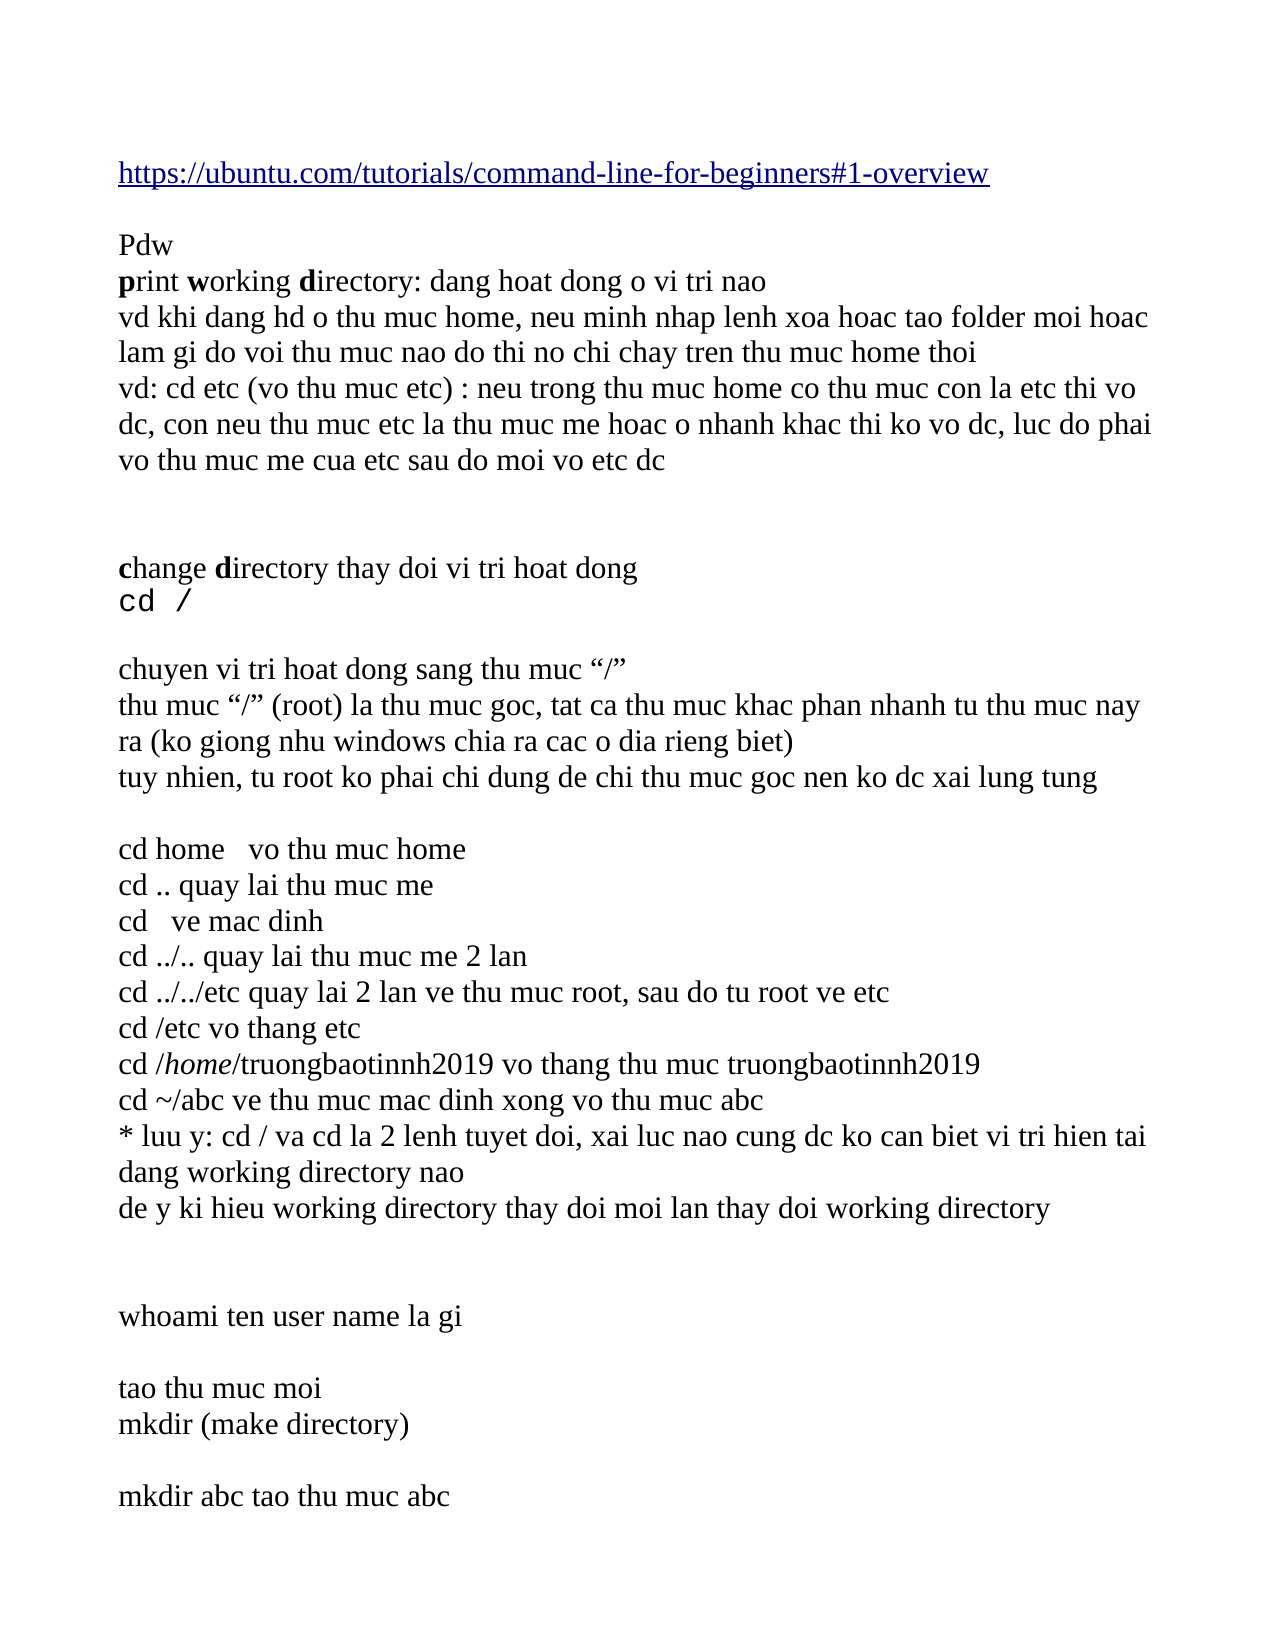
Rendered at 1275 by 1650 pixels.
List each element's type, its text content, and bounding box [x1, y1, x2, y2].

text thu muc “/” (root) la thu muc goc, tat ca thu muc khac phan nhanh tu thu muc nay ra (ko giong nhu windows chia ra cac o dia rieng biet) [118, 686, 1157, 758]
text cd /home/truongbaotinnh2019 vo thang thu muc truongbaotinnh2019 [118, 1046, 1157, 1081]
text change directory thay doi vi tri hoat dong [118, 549, 1157, 585]
text cd /etc vo thang etc [118, 1009, 1157, 1046]
text vd khi dang hd o thu muc home, neu minh nhap lenh xoa hoac tao folder moi hoac lam gi do voi thu muc nao do thi no chi chay tren thu muc home thoi [118, 298, 1157, 370]
text vd: cd etc (vo thu muc etc) : neu trong thu muc home co thu muc con la etc thi vo dc, con neu thu muc etc la thu muc me hoac o nhanh khac thi ko vo dc, luc do phai vo thu muc me cua etc sau do moi vo etc dc [118, 370, 1157, 477]
text cd ~/abc ve thu muc mac dinh xong vo thu muc abc [118, 1081, 1157, 1117]
text tao thu muc moi [118, 1369, 1157, 1405]
text whoami ten user name la gi [118, 1297, 1157, 1333]
text chuyen vi tri hoat dong sang thu muc “/” [118, 650, 1157, 686]
text cd .. quay lai thu muc me [118, 866, 1157, 902]
text mkdir (make directory) [118, 1405, 1157, 1441]
text cd ../.. quay lai thu muc me 2 lan [118, 938, 1157, 974]
text * luu y: cd / va cd la 2 lenh tuyet doi, xai luc nao cung dc ko can biet vi tri hien tai dang working directory nao [118, 1117, 1157, 1189]
text mkdir abc tao thu muc abc [118, 1477, 1157, 1513]
text cd / [118, 585, 1157, 621]
text cd ve mac dinh [118, 902, 1157, 938]
text https://ubuntu.com/tutorials/command-line-for-beginners#1-overview [118, 154, 1157, 190]
text cd ../../etc quay lai 2 lan ve thu muc root, sau do tu root ve etc [118, 974, 1157, 1009]
text tuy nhien, tu root ko phai chi dung de chi thu muc goc nen ko dc xai lung tung [118, 758, 1157, 794]
text Pdw [118, 226, 1157, 262]
text print working directory: dang hoat dong o vi tri nao [118, 262, 1157, 298]
text de y ki hieu working directory thay doi moi lan thay doi working directory [118, 1189, 1157, 1225]
text cd home vo thu muc home [118, 830, 1157, 866]
